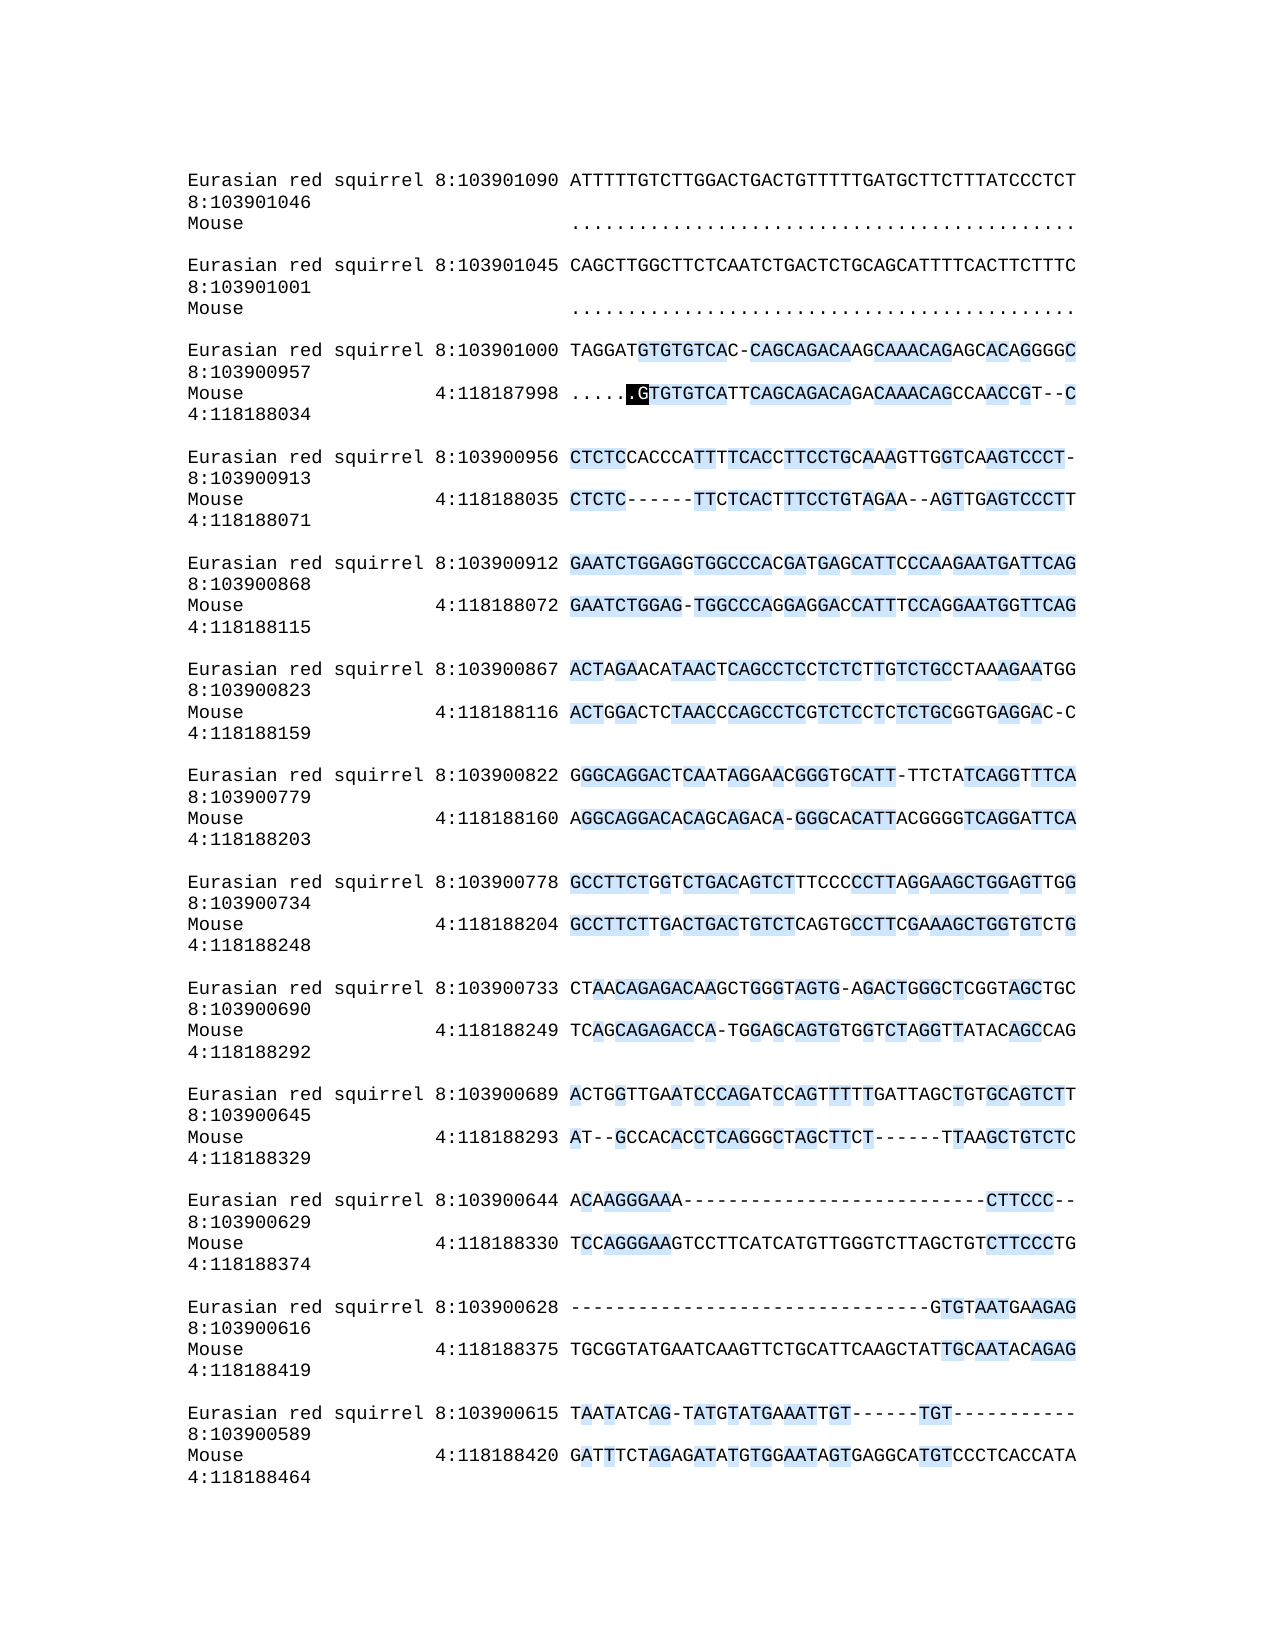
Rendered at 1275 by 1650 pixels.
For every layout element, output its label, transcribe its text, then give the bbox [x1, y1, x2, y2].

text Mouse 4:118188330 TCCAGGGAAGTCCTTCATCATGTTGGGTCTTAGCTGTCTTCCCTG 4:118188374 [187, 1234, 1087, 1276]
text Mouse 4:118188160 AGGCAGGACACAGCAGACA‑GGGCACATTACGGGGTCAGGATTCA 4:118188203 [187, 809, 1087, 851]
text Eurasian red squirrel 8:103901090 ATTTTTGTCTTGGACTGACTGTTTTTGATGCTTCTTTATCCCTCT 8:103901046 [187, 171, 1087, 214]
text Mouse 4:118187998 ......GTGTGTCATTCAGCAGACAGACAAACAGCCAACCGT‑‑C 4:118188034 [187, 384, 1087, 426]
text Mouse 4:118188249 TCAGCAGAGACCA‑TGGAGCAGTGTGGTCTAGGTTATACAGCCAG 4:118188292 [187, 1021, 1087, 1064]
text Eurasian red squirrel 8:103900628 ‑‑‑‑‑‑‑‑‑‑‑‑‑‑‑‑‑‑‑‑‑‑‑‑‑‑‑‑‑‑‑‑GTGTAATGAAGAG 8:103900616 [187, 1297, 1087, 1340]
text Mouse 4:118188420 GATTTCTAGAGATATGTGGAATAGTGAGGCATGTCCCTCACCATA 4:118188464 [187, 1446, 1087, 1489]
text Mouse 4:118188116 ACTGGACTCTAACCCAGCCTCGTCTCCTCTCTGCGGTGAGGAC‑C 4:118188159 [187, 702, 1087, 745]
text Mouse ............................................. [187, 214, 1087, 235]
text Mouse 4:118188293 AT‑‑GCCACACCTCAGGGCTAGCTTCT‑‑‑‑‑‑TTAAGCTGTCTC 4:118188329 [187, 1127, 1087, 1170]
text Eurasian red squirrel 8:103900778 GCCTTCTGGTCTGACAGTCTTTCCCCCTTAGGAAGCTGGAGTTGG 8:103900734 [187, 872, 1087, 915]
text Mouse 4:118188035 CTCTC‑‑‑‑‑‑TTCTCACTTTCCTGTAGAA‑‑AGTTGAGTCCCTT 4:118188071 [187, 490, 1087, 532]
text Eurasian red squirrel 8:103901000 TAGGATGTGTGTCAC‑CAGCAGACAAGCAAACAGAGCACAGGGGC 8:103900957 [187, 341, 1087, 384]
text Eurasian red squirrel 8:103900615 TAATATCAG‑TATGTATGAAATTGT‑‑‑‑‑‑TGT‑‑‑‑‑‑‑‑‑‑‑ 8:103900589 [187, 1404, 1087, 1446]
text Mouse 4:118188375 TGCGGTATGAATCAAGTTCTGCATTCAAGCTATTGCAATACAGAG 4:118188419 [187, 1340, 1087, 1382]
text Mouse 4:118188072 GAATCTGGAG‑TGGCCCAGGAGGACCATTTCCAGGAATGGTTCAG 4:118188115 [187, 596, 1087, 639]
text Mouse 4:118188204 GCCTTCTTGACTGACTGTCTCAGTGCCTTCGAAAGCTGGTGTCTG 4:118188248 [187, 915, 1087, 957]
text Eurasian red squirrel 8:103900956 CTCTCCACCCATTTTCACCTTCCTGCAAAGTTGGTCAAGTCCCT‑ 8:103900913 [187, 447, 1087, 490]
text Eurasian red squirrel 8:103900912 GAATCTGGAGGTGGCCCACGATGAGCATTCCCAAGAATGATTCAG 8:103900868 [187, 554, 1087, 596]
text Eurasian red squirrel 8:103900822 GGGCAGGACTCAATAGGAACGGGTGCATT‑TTCTATCAGGTTTCA 8:103900779 [187, 766, 1087, 809]
text Eurasian red squirrel 8:103900733 CTAACAGAGACAAGCTGGGTAGTG‑AGACTGGGCTCGGTAGCTGC 8:103900690 [187, 979, 1087, 1021]
text Eurasian red squirrel 8:103900867 ACTAGAACATAACTCAGCCTCCTCTCTTGTCTGCCTAAAGAATGG 8:103900823 [187, 660, 1087, 702]
text Eurasian red squirrel 8:103901045 CAGCTTGGCTTCTCAATCTGACTCTGCAGCATTTTCACTTCTTTC 8:103901001 [187, 256, 1087, 299]
text Mouse ............................................. [187, 299, 1087, 320]
text Eurasian red squirrel 8:103900689 ACTGGTTGAATCCCAGATCCAGTTTTTGATTAGCTGTGCAGTCTT 8:103900645 [187, 1085, 1087, 1127]
text Eurasian red squirrel 8:103900644 ACAAGGGAAA‑‑‑‑‑‑‑‑‑‑‑‑‑‑‑‑‑‑‑‑‑‑‑‑‑‑‑CTTCCC‑‑ 8:103900629 [187, 1191, 1087, 1234]
